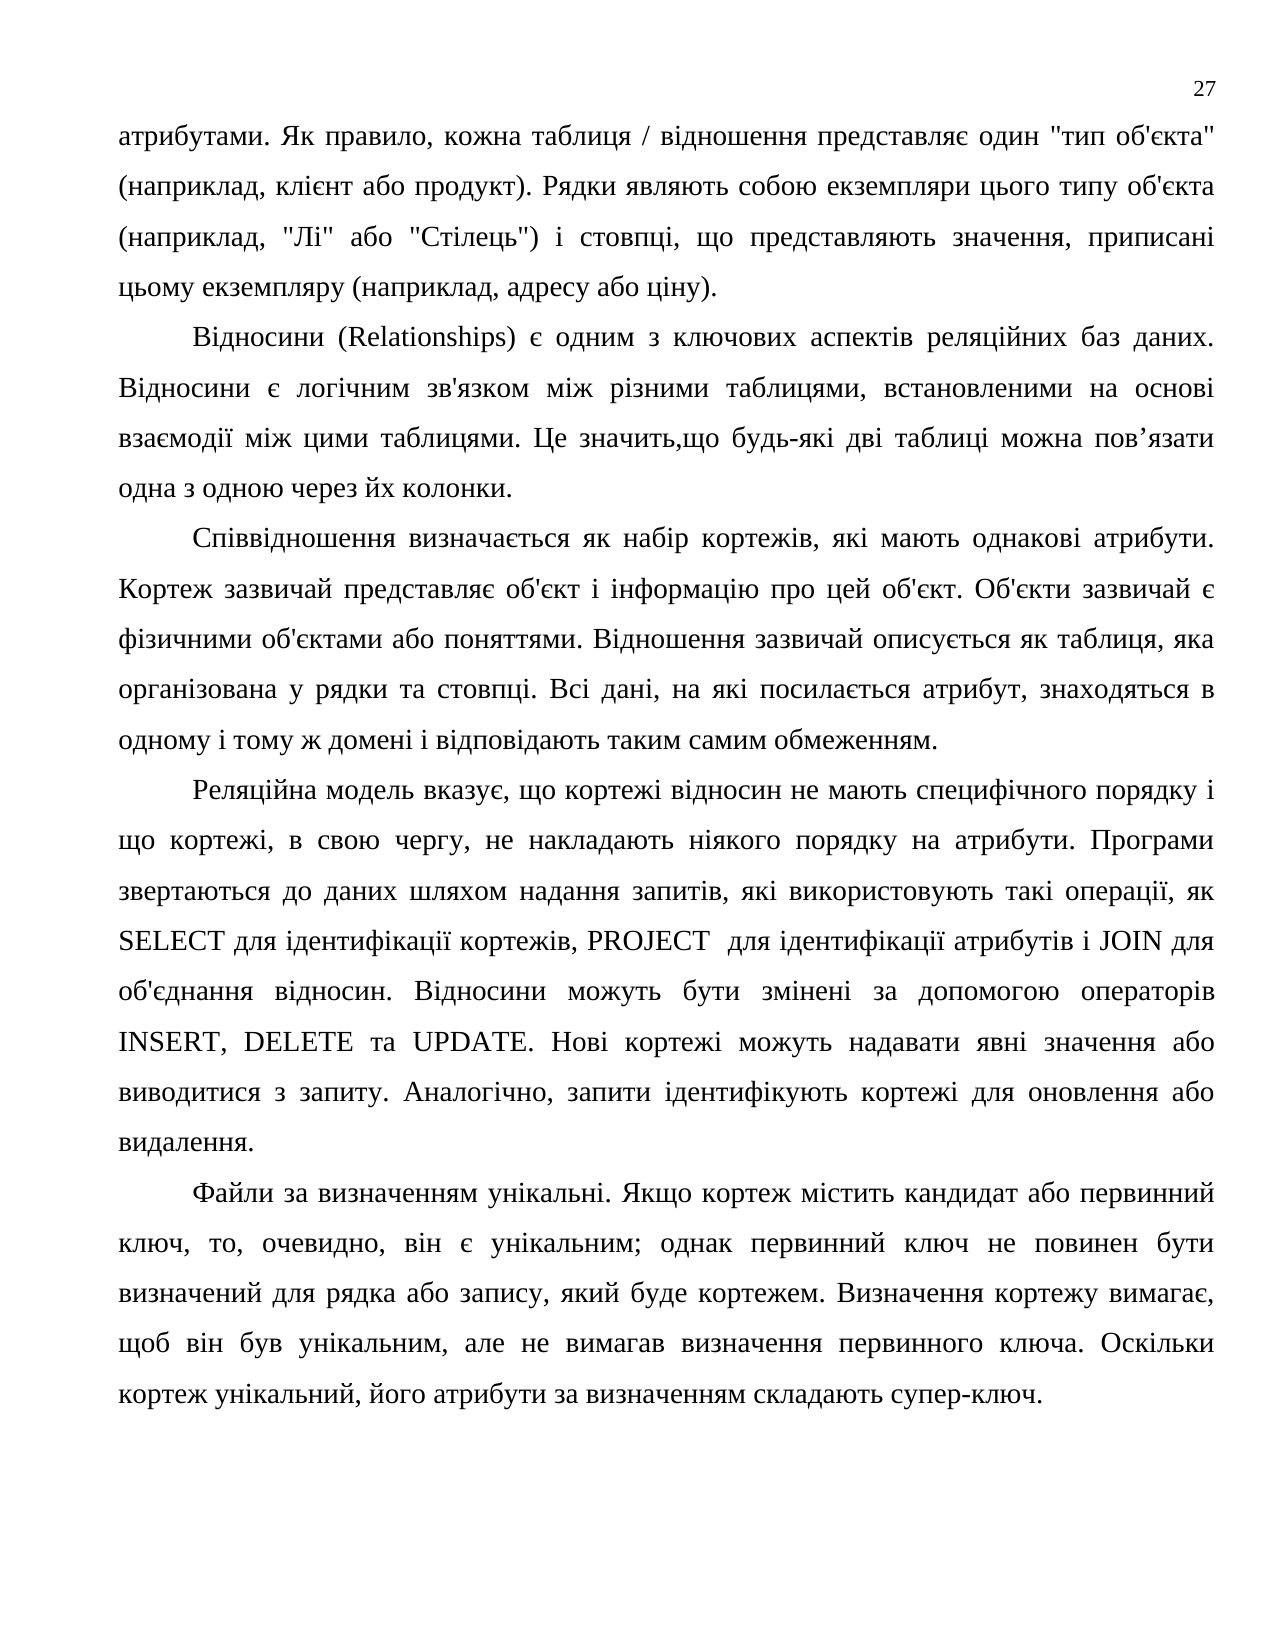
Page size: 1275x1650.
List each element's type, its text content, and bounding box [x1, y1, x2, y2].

text Співвідношення визначається як набір кортежів, які мають однакові атрибути. Кортеж зазвичай представляє об'єкт і інформацію про цей об'єкт. Об'єкти зазвичай є фізичними об'єктами або поняттями. Відношення зазвичай описується як таблиця, яка організована у рядки та стовпці. Всі дані, на які посилається атрибут, знаходяться в одному і тому ж домені і відповідають таким самим обмеженням. [118, 521, 1216, 755]
text атрибутами. Як правило, кожна таблиця / відношення представляє один "тип об'єкта" (наприклад, клієнт або продукт). Рядки являють собою екземпляри цього типу об'єкта (наприклад, "Лі" або "Стілець") і стовпці, що представляють значення, приписані цьому екземпляру (наприклад, адресу або ціну). [118, 118, 1216, 303]
text Файли за визначенням унікальні. Якщо кортеж містить кандидат або первинний ключ, то, очевидно, він є унікальним; однак первинний ключ не повинен бути визначений для рядка або запису, який буде кортежем. Визначення кортежу вимагає, щоб він був унікальним, але не вимагав визначення первинного ключа. Оскільки кортеж унікальний, його атрибути за визначенням складають супер-ключ. [118, 1175, 1216, 1409]
text Відносини (Relationships) є одним з ключових аспектів реляційних баз даних. Відносини є логічним зв'язком між різними таблицями, встановленими на основі взаємодії між цими таблицями. Це значить,що будь-які дві таблиці можна пов’язати одна з одною через йх колонки. [118, 319, 1216, 504]
text Реляційна модель вказує, що кортежі відносин не мають специфічного порядку і що кортежі, в свою чергу, не накладають ніякого порядку на атрибути. Програми звертаються до даних шляхом надання запитів, які використовують такі операції, як SELECT для ідентифікації кортежів, PROJECT для ідентифікації атрибутів і JOIN для об'єднання відносин. Відносини можуть бути змінені за допомогою операторів INSERT, DELETE та UPDATE. Нові кортежі можуть надавати явні значення або виводитися з запиту. Аналогічно, запити ідентифікують кортежі для оновлення або видалення. [118, 772, 1216, 1158]
